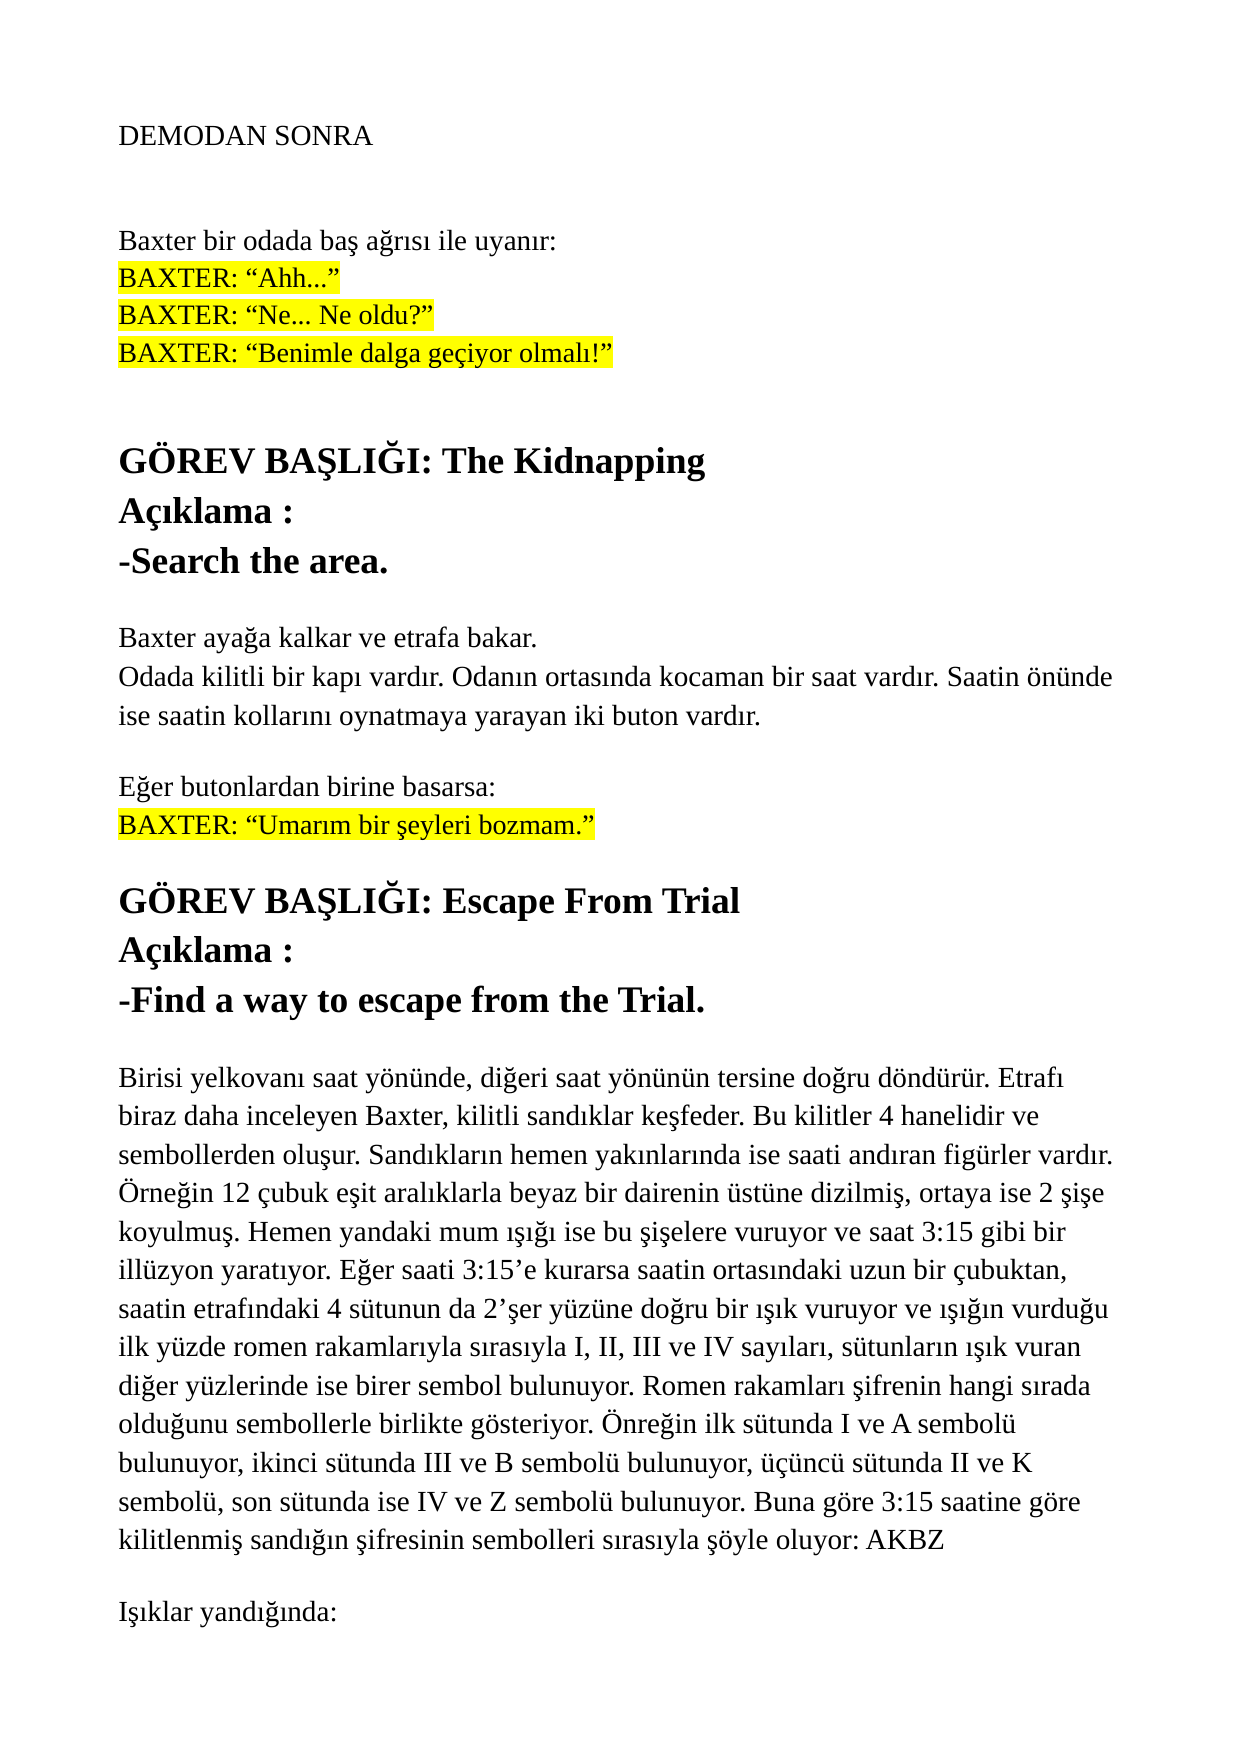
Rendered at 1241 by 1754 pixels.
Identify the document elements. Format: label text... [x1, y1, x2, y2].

text BAXTER: “Umarım bir şeyleri bozmam.” [118, 808, 1122, 840]
text Açıklama : [118, 488, 1122, 532]
text -Find a way to escape from the Trial. [118, 977, 1122, 1020]
text Eğer butonlardan birine basarsa: [118, 769, 1122, 803]
text BAXTER: “Ne... Ne oldu?” [118, 298, 1122, 331]
text GÖREV BAŞLIĞI: The Kidnapping [118, 439, 1122, 482]
text BAXTER: “Benimle dalga geçiyor olmalı!” [118, 336, 1122, 368]
text Baxter bir odada baş ağrısı ile uyanır: [118, 223, 1122, 256]
text Birisi yelkovanı saat yönünde, diğeri saat yönünün tersine doğru döndürür. Etrafı biraz daha inceleyen Baxter, kilitli sandıklar keşfeder. Bu kilitler 4 hanelidir ve sembollerden oluşur. Sandıkların hemen yakınlarında ise saati andıran figürler vardır. Örneğin 12 çubuk eşit aralıklarla beyaz bir dairenin üstüne dizilmiş, ortaya ise 2 şişe koyulmuş. Hemen yandaki mum ışığı ise bu şişelere vuruyor ve saat 3:15 gibi bir illüzyon yaratıyor. Eğer saati 3:15’e kurarsa saatin ortasındaki uzun bir çubuktan, saatin etrafındaki 4 sütunun da 2’şer yüzüne doğru bir ışık vuruyor ve ışığın vurduğu ilk yüzde romen rakamlarıyla sırasıyla I, II, III ve IV sayıları, sütunların ışık vuran diğer yüzlerinde ise birer sembol bulunuyor. Romen rakamları şifrenin hangi sırada olduğunu sembollerle birlikte gösteriyor. Önreğin ilk sütunda I ve A sembolü bulunuyor, ikinci sütunda III ve B sembolü bulunuyor, üçüncü sütunda II ve K sembolü, son sütunda ise IV ve Z sembolü bulunuyor. Buna göre 3:15 saatine göre kilitlenmiş sandığın şifresinin sembolleri sırasıyla şöyle oluyor: AKBZ [118, 1060, 1122, 1556]
text Odada kilitli bir kapı vardır. Odanın ortasında kocaman bir saat vardır. Saatin önünde ise saatin kollarını oynatmaya yarayan iki buton vardır. [118, 659, 1122, 731]
text Açıklama : [118, 928, 1122, 971]
text Işıklar yandığında: [118, 1594, 1122, 1627]
text GÖREV BAŞLIĞI: Escape From Trial [118, 878, 1122, 921]
text -Search the area. [118, 538, 1122, 581]
text BAXTER: “Ahh...” [118, 261, 1122, 294]
text Baxter ayağa kalkar ve etrafa bakar. [118, 621, 1122, 654]
text DEMODAN SONRA [118, 118, 1122, 152]
